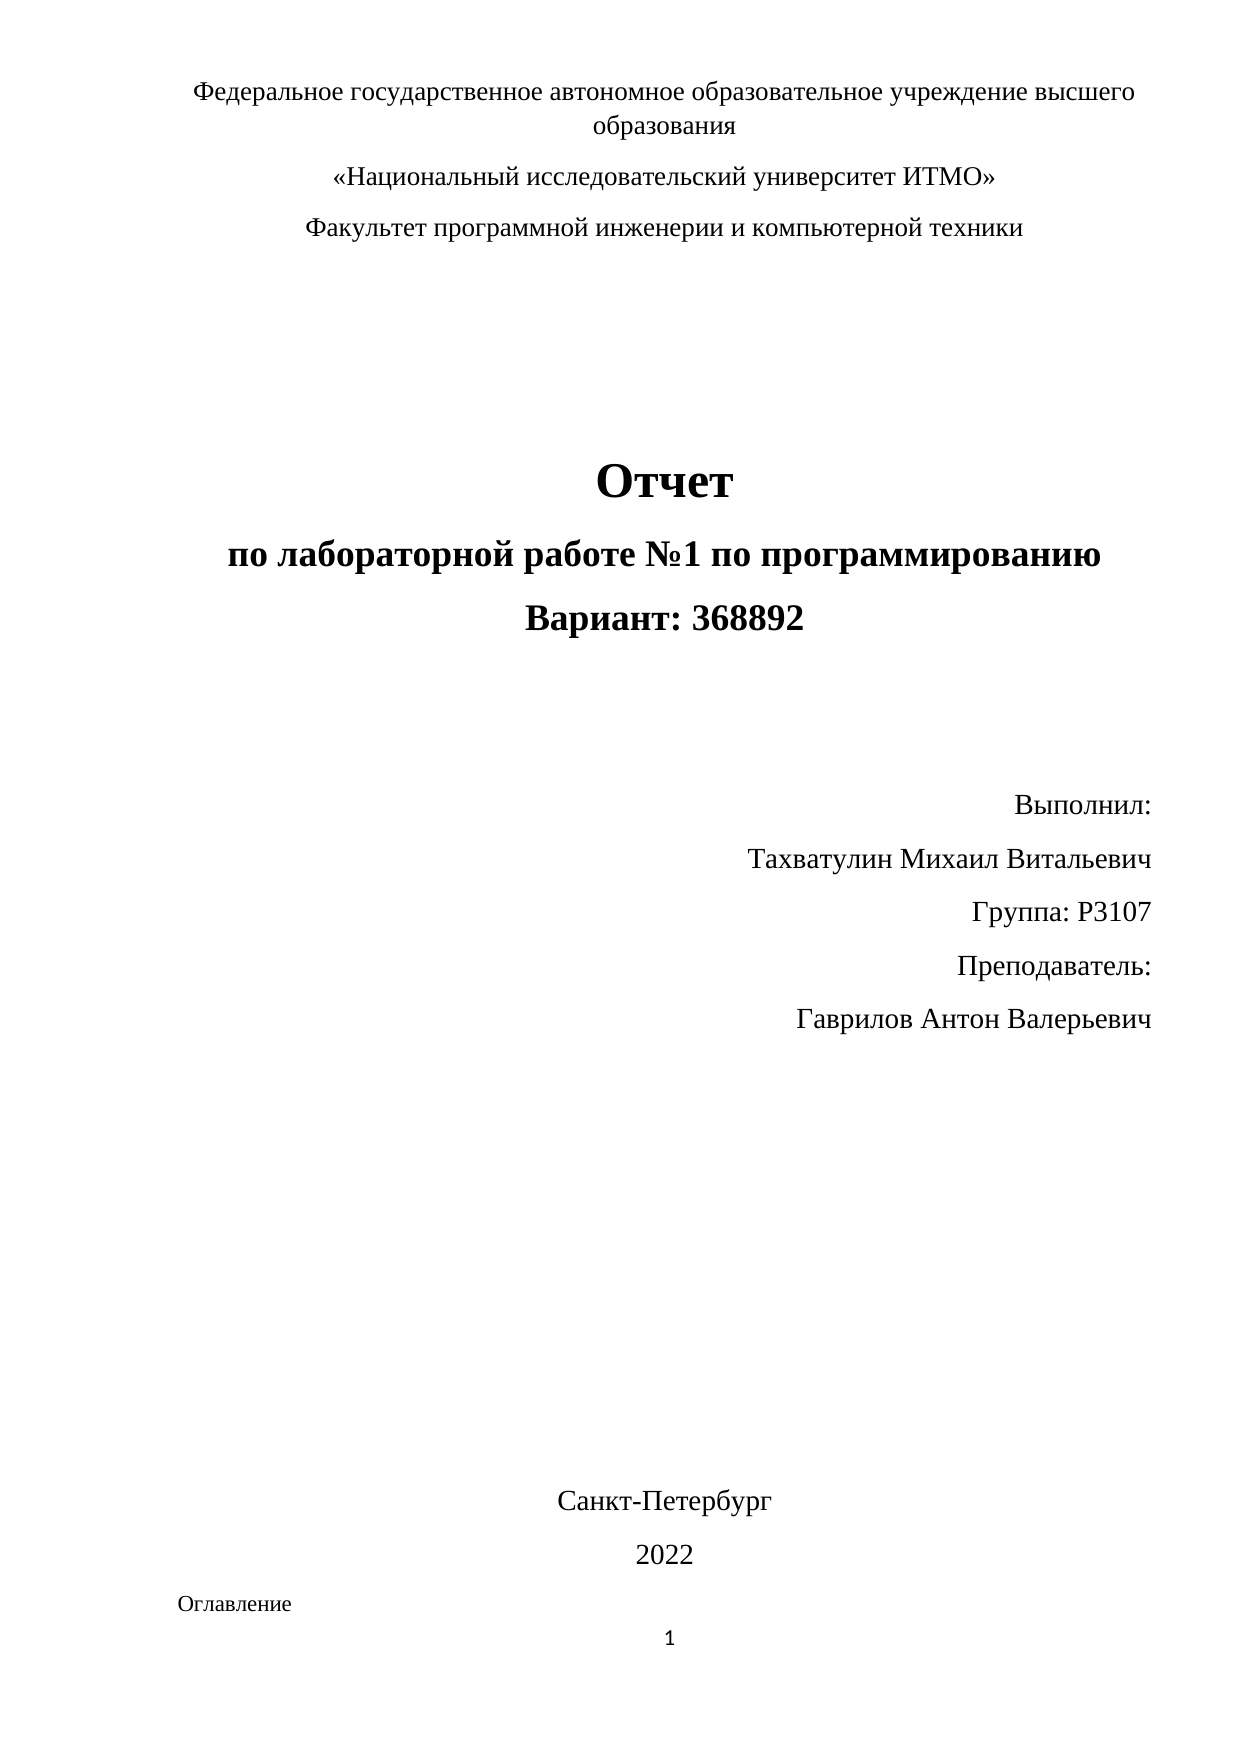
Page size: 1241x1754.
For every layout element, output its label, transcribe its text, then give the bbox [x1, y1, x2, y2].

text Группа: P3107 [177, 894, 1152, 928]
text по лабораторной работе №1 по программированию [177, 531, 1152, 574]
text Санкт-Петербург [177, 1483, 1152, 1517]
text Гаврилов Антон Валерьевич [177, 1002, 1152, 1035]
text «Национальный исследовательский университет ИТМО» [177, 160, 1152, 191]
text Отчет [177, 451, 1152, 509]
subtitle Оглавление [177, 1591, 1152, 1617]
text Выполнил: [177, 787, 1152, 821]
text 2022 [177, 1537, 1152, 1571]
text Преподаватель: [177, 948, 1152, 982]
text Федеральное государственное автономное образовательное учреждение высшего образования [177, 75, 1152, 140]
text Тахватулин Михаил Витальевич [177, 841, 1152, 874]
text Факультет программной инженерии и компьютерной техники [177, 211, 1152, 242]
text Вариант: 368892 [177, 595, 1152, 638]
